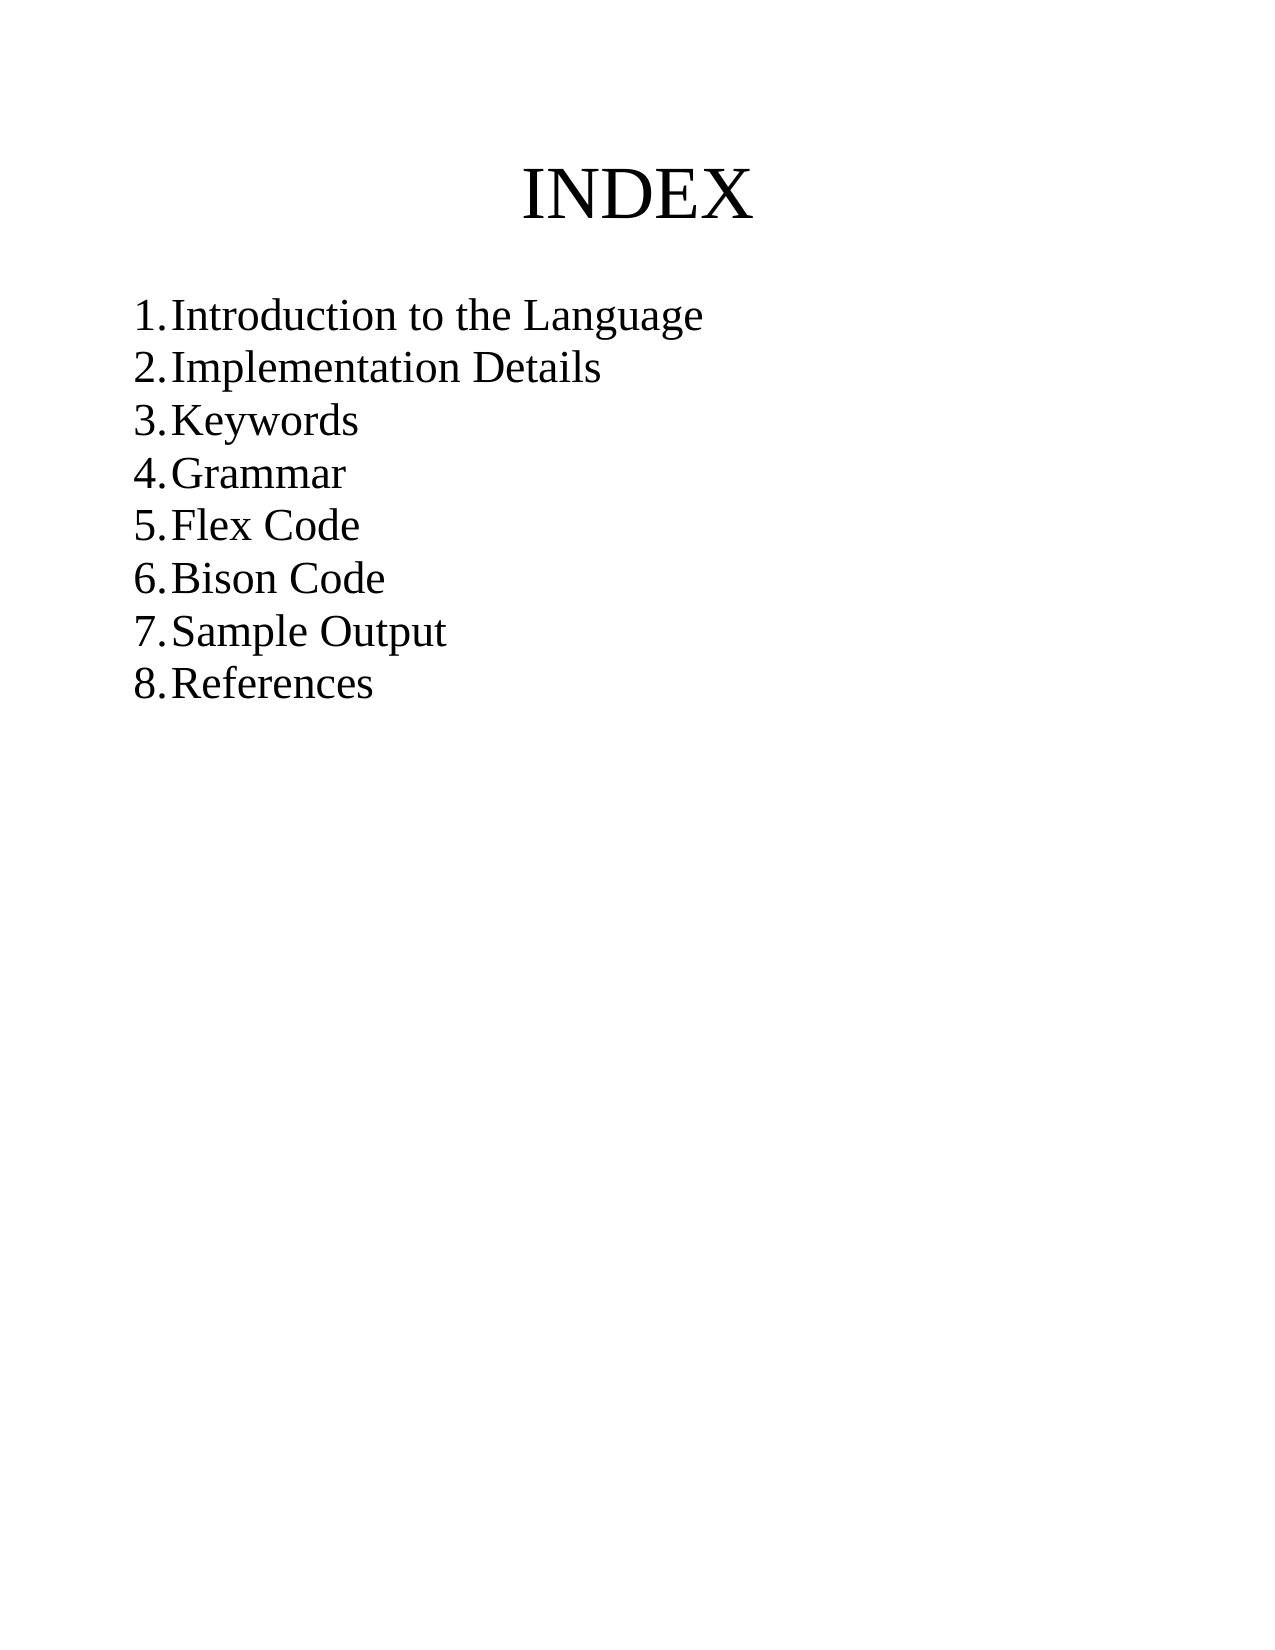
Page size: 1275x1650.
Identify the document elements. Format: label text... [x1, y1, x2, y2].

list Grammar [133, 445, 1179, 498]
list References [133, 656, 1179, 709]
list Flex Code [133, 498, 1179, 551]
list Implementation Details [133, 340, 1179, 392]
list Introduction to the Language [133, 287, 1179, 340]
list Sample Output [133, 603, 1179, 656]
text INDEX [96, 148, 1179, 234]
list Keywords [133, 392, 1179, 445]
list Bison Code [133, 551, 1179, 603]
